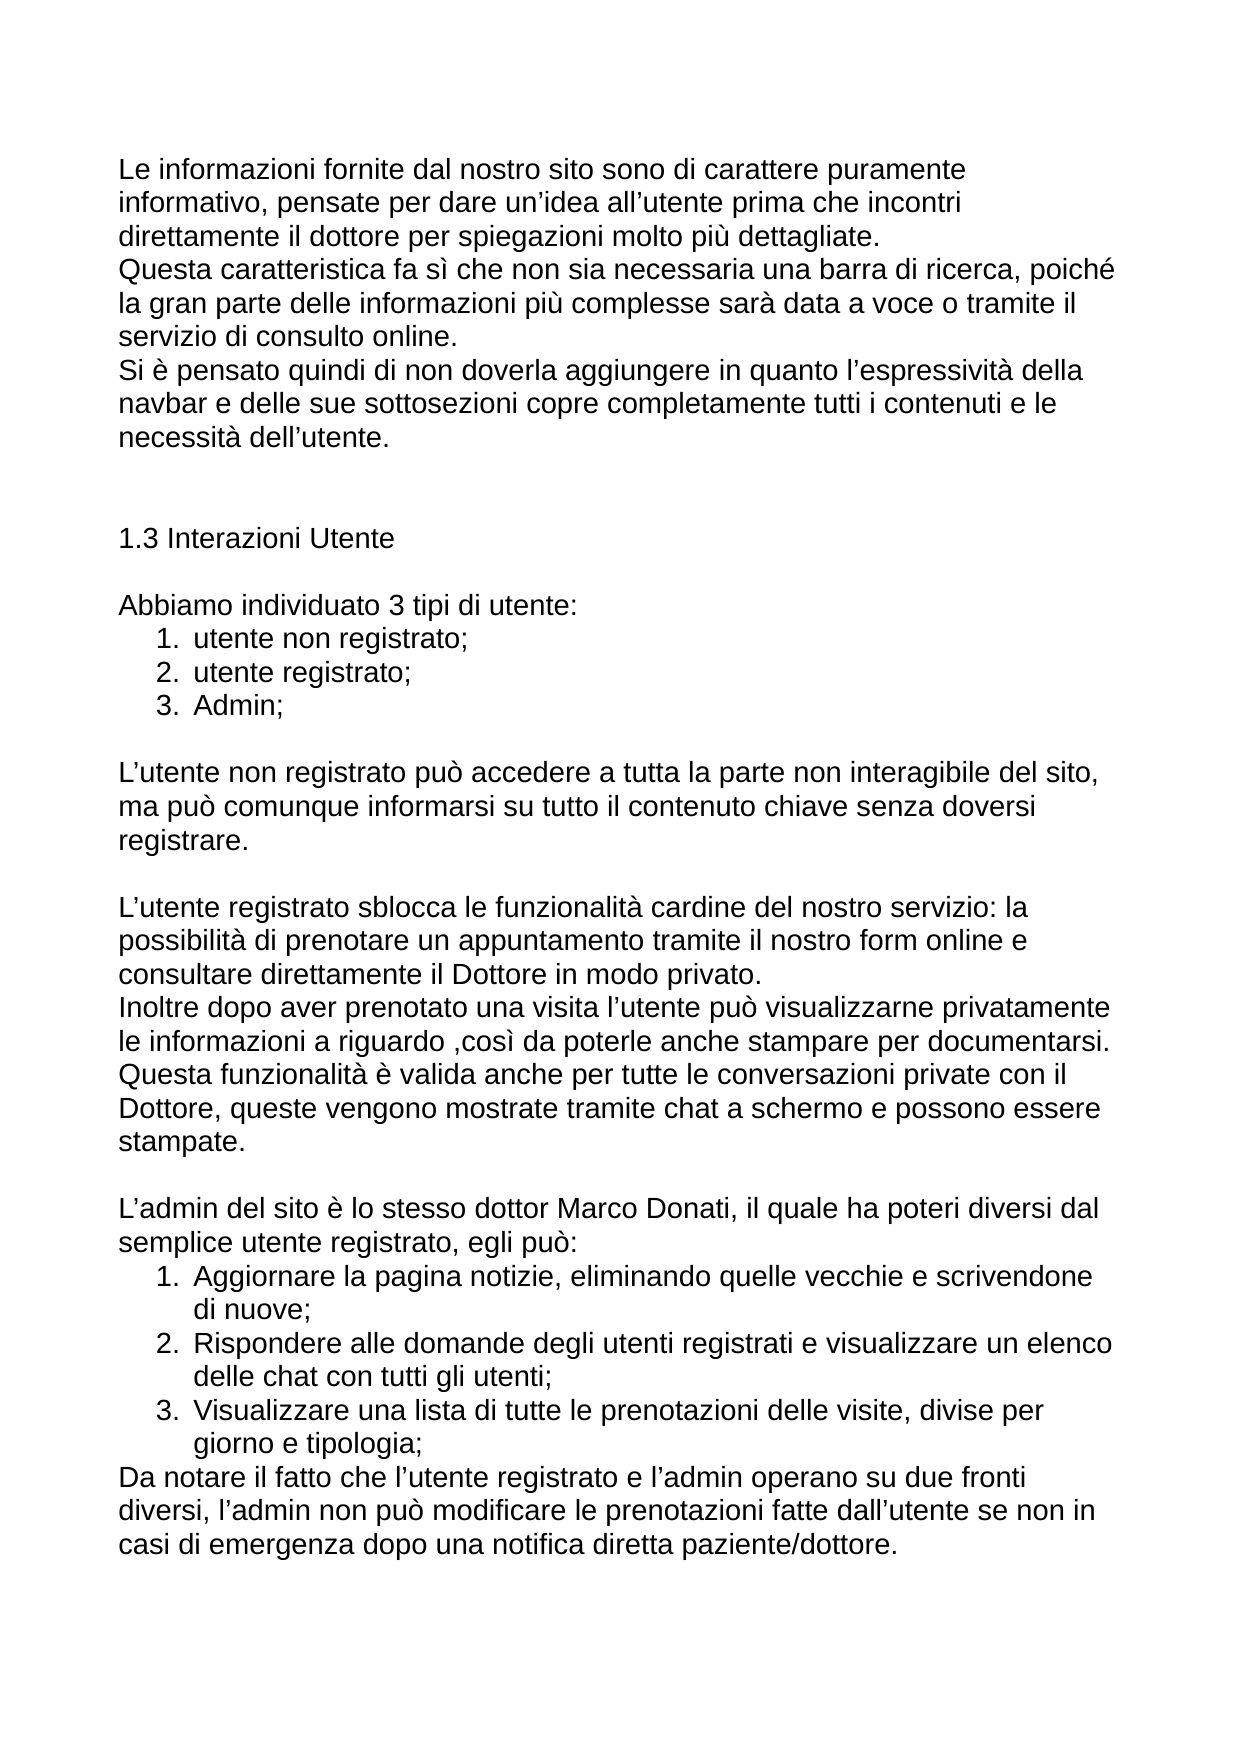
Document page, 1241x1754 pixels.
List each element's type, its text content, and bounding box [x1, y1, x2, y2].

text Questa caratteristica fa sì che non sia necessaria una barra di ricerca, poiché la gran parte delle informazioni più complesse sarà data a voce o tramite il servizio di consulto online. [118, 252, 1122, 353]
list Aggiornare la pagina notizie, eliminando quelle vecchie e scrivendone di nuove; [156, 1258, 1122, 1326]
list Rispondere alle domande degli utenti registrati e visualizzare un elenco delle chat con tutti gli utenti; [156, 1326, 1122, 1393]
list utente non registrato; [156, 621, 1122, 655]
text 1.3 Interazioni Utente [118, 521, 1122, 554]
text L’utente registrato sblocca le funzionalità cardine del nostro servizio: la possibilità di prenotare un appuntamento tramite il nostro form online e consultare direttamente il Dottore in modo privato. [118, 889, 1122, 990]
list Visualizzare una lista di tutte le prenotazioni delle visite, divise per giorno e tipologia; [156, 1393, 1122, 1460]
text L’admin del sito è lo stesso dottor Marco Donati, il quale ha poteri diversi dal semplice utente registrato, egli può: [118, 1191, 1122, 1258]
text Questa funzionalità è valida anche per tutte le conversazioni private con il Dottore, queste vengono mostrate tramite chat a schermo e possono essere stampate. [118, 1057, 1122, 1158]
text Le informazioni fornite dal nostro sito sono di carattere puramente informativo, pensate per dare un’idea all’utente prima che incontri direttamente il dottore per spiegazioni molto più dettagliate. [118, 152, 1122, 252]
list Admin; [156, 688, 1122, 722]
text L’utente non registrato può accedere a tutta la parte non interagibile del sito, ma può comunque informarsi su tutto il contenuto chiave senza doversi registrare. [118, 755, 1122, 856]
text Si è pensato quindi di non doverla aggiungere in quanto l’espressività della navbar e delle sue sottosezioni copre completamente tutti i contenuti e le necessità dell’utente. [118, 353, 1122, 453]
list utente registrato; [156, 655, 1122, 688]
text Da notare il fatto che l’utente registrato e l’admin operano su due fronti diversi, l’admin non può modificare le prenotazioni fatte dall’utente se non in casi di emergenza dopo una notifica diretta paziente/dottore. [118, 1460, 1122, 1560]
text Inoltre dopo aver prenotato una visita l’utente può visualizzarne privatamente le informazioni a riguardo ,così da poterle anche stampare per documentarsi. [118, 990, 1122, 1057]
text Abbiamo individuato 3 tipi di utente: [118, 588, 1122, 621]
